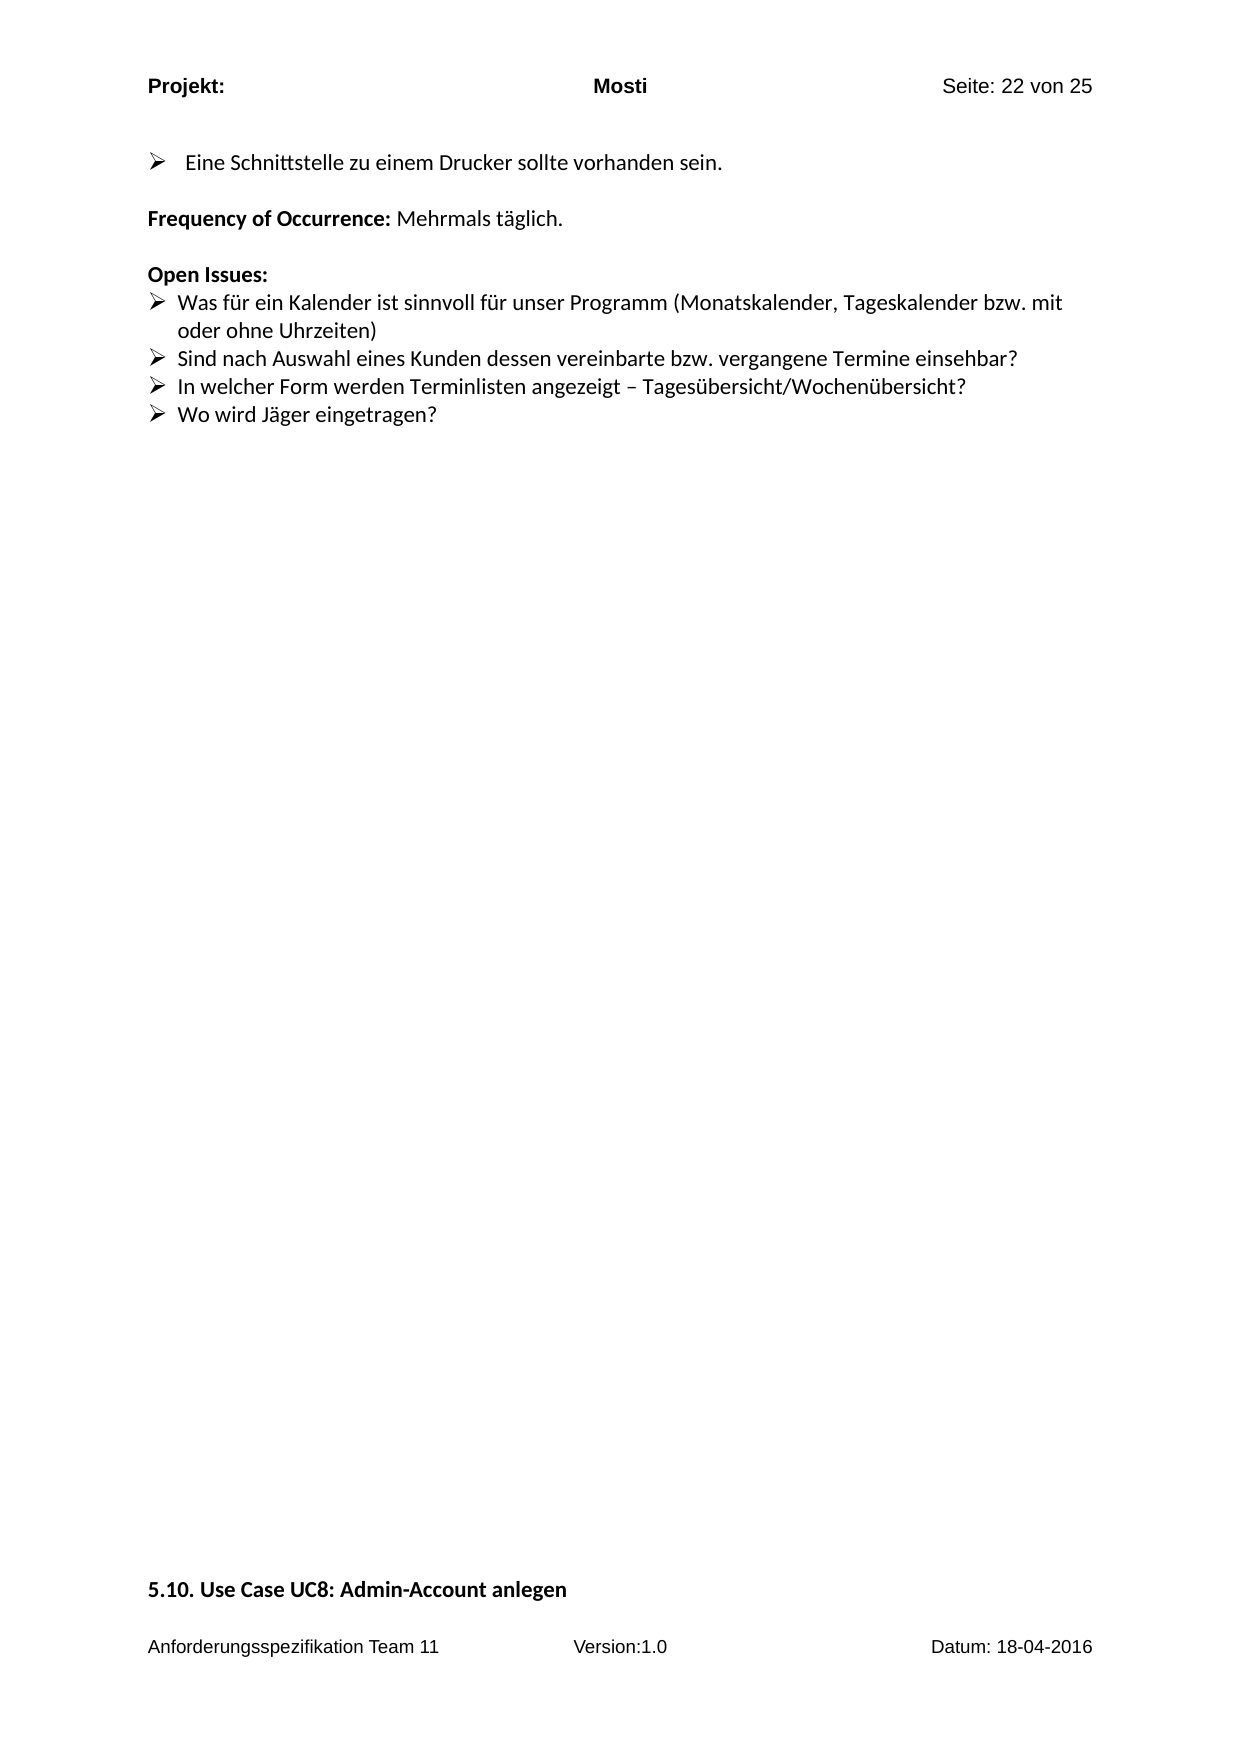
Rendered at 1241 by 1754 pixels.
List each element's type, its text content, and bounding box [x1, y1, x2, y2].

list Sind nach Auswahl eines Kunden dessen vereinbarte bzw. vergangene Termine einsehbar? [148, 344, 1092, 372]
list Was für ein Kalender ist sinnvoll für unser Programm (Monatskalender, Tageskalender bzw. mit oder ohne Uhrzeiten) [148, 288, 1092, 344]
list Eine Schnittstelle zu einem Drucker sollte vorhanden sein. [148, 148, 1092, 176]
list Wo wird Jäger eingetragen? [148, 400, 1092, 428]
list In welcher Form werden Terminlisten angezeigt – Tagesübersicht/Wochenübersicht? [148, 372, 1092, 400]
text Frequency of Occurrence: Mehrmals täglich. [148, 204, 1092, 232]
text Open Issues: [148, 260, 1092, 288]
subtitle 5.10. Use Case UC8: Admin-Account anlegen [148, 1575, 1092, 1603]
